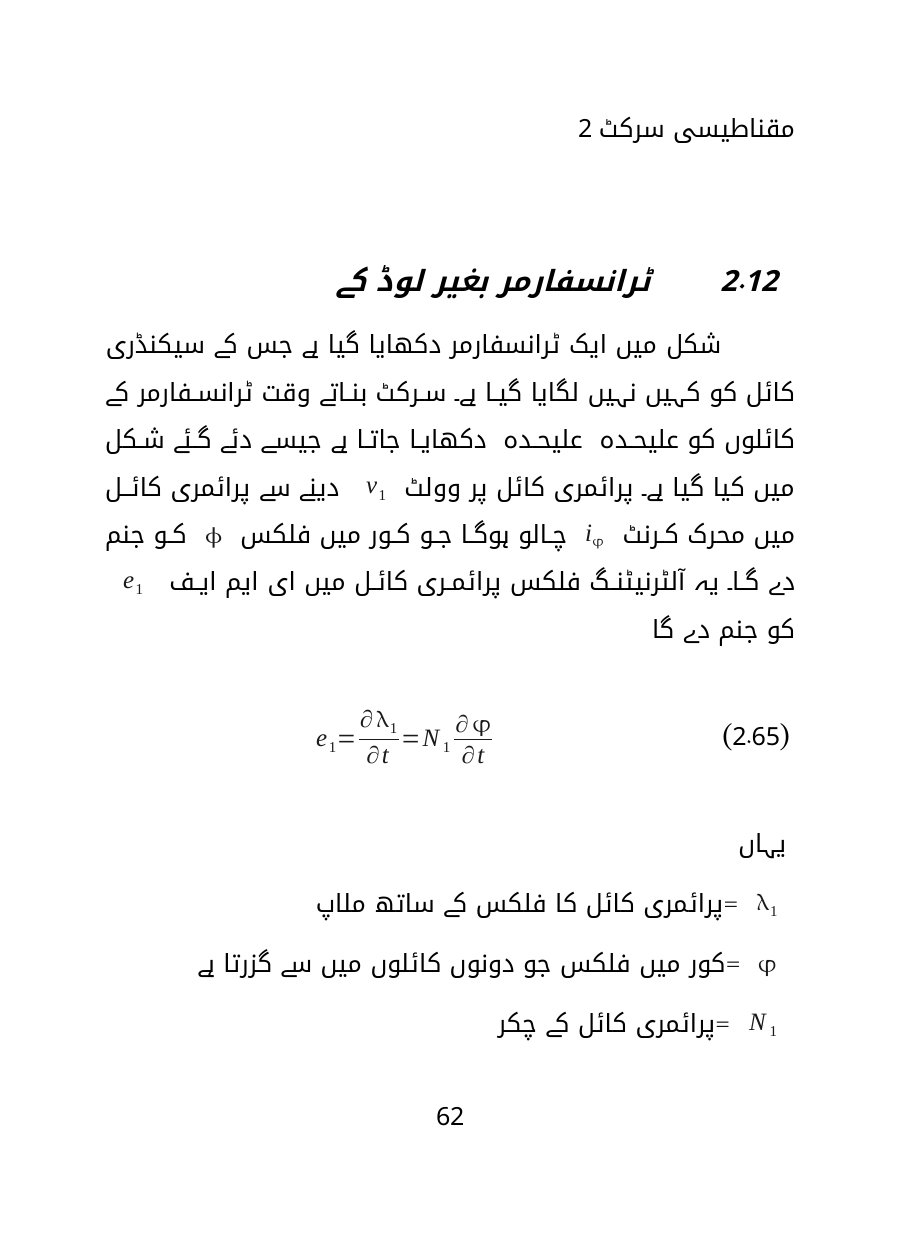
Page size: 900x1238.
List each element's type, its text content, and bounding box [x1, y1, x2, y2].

text =کور میں فلکس جو دونوں کائلوں میں سے گزرتا ہے [105, 941, 795, 988]
subtitle ٹرانسفارمر بغیر لوڈ کے [105, 254, 720, 309]
text =پرائمری کائل کے چکر [105, 1000, 795, 1048]
text =پرائمری کائل کا فلکس کے ساتھ ملاپ [105, 881, 795, 928]
table_header [105, 700, 696, 787]
text شکل میں ایک ٹرانسفارمر دکھایا گیا ہے جس کے سیکنڈری کائل کو کہیں نہیں لگایا گیا ہے۔ سرکٹ بناتے وقت ٹرانسفارمر کے کائلوں کو علیحدہ علیحدہ دکھایا جاتا ہے جیسے دئے گئے شکل میں کیا گیا ہے۔ پرائمری کائل پر وولٹ دینے سے پرائمری کائل میں محرک کرنٹچالو ہوگا جو کور میں فلکسکو جنم دے گا۔ یہ آلٹرنیٹنگ فلکس پرائمری کائل میں ای ایم ایف کو جنم دے گا [105, 322, 795, 653]
text یہاں [105, 821, 795, 868]
table_header (2.65) [696, 700, 795, 787]
